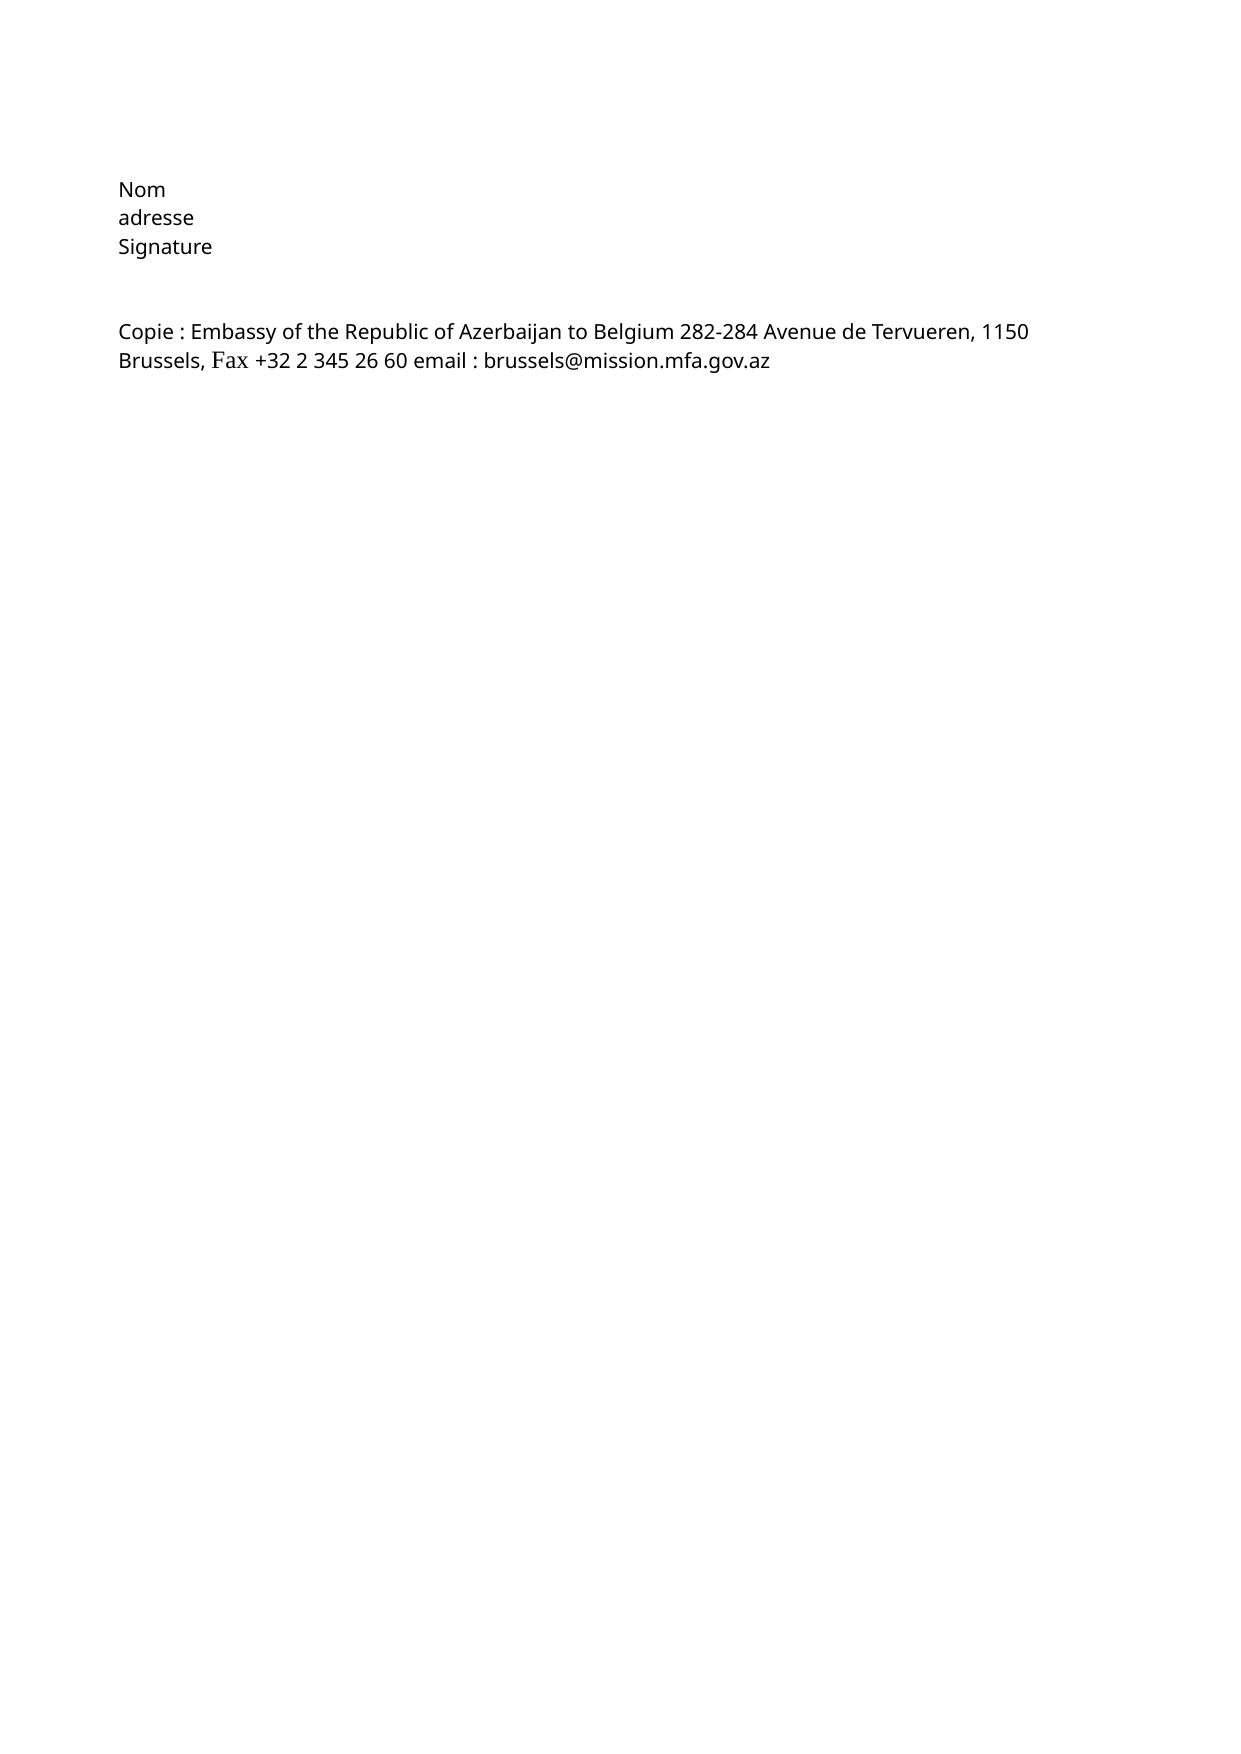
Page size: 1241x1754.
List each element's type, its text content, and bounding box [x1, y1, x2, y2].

text adresse [118, 203, 1122, 232]
text Copie : Embassy of the Republic of Azerbaijan to Belgium 282-284 Avenue de Tervueren, 1150 Brussels, Fax +32 2 345 26 60 email : brussels@mission.mfa.gov.az [118, 317, 1122, 404]
text Nom [118, 175, 1122, 203]
text Signature [118, 232, 1122, 260]
